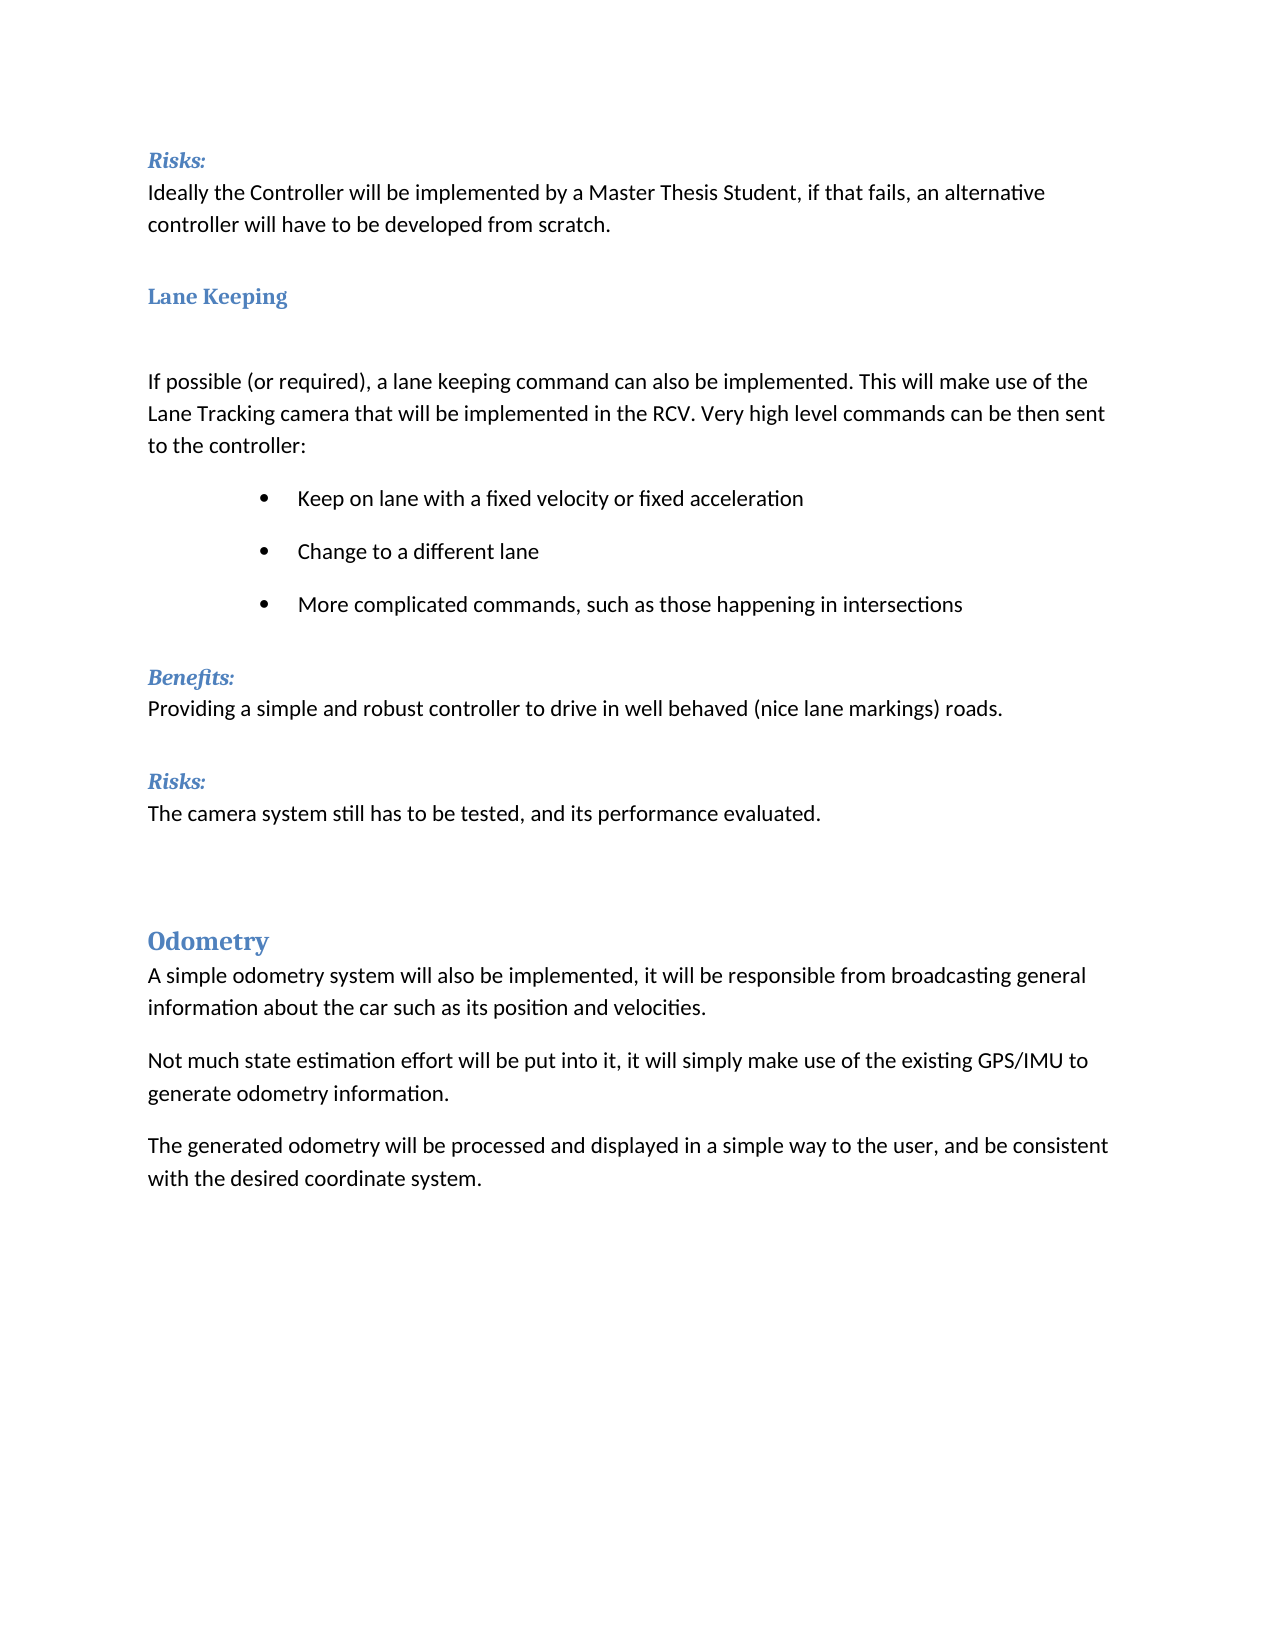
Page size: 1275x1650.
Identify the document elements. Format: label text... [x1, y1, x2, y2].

text Ideally the Controller will be implemented by a Master Thesis Student, if that fails, an alternative controller will have to be developed from scratch. [148, 178, 1127, 238]
subtitle Risks: [148, 148, 1127, 174]
list Keep on lane with a fixed velocity or fixed acceleration [260, 484, 1127, 512]
list More complicated commands, such as those happening in intersections [260, 591, 1127, 618]
text If possible (or required), a lane keeping command can also be implemented. This will make use of the Lane Tracking camera that will be implemented in the RCV. Very high level commands can be then sent to the controller: [148, 367, 1127, 459]
list Change to a different lane [260, 537, 1127, 566]
text The camera system still has to be tested, and its performance evaluated. [148, 799, 1127, 827]
subtitle Risks: [148, 768, 1127, 795]
text Not much state estimation effort will be put into it, it will simply make use of the existing GPS/IMU to generate odometry information. [148, 1046, 1127, 1107]
subtitle Lane Keeping [148, 284, 1127, 310]
text The generated odometry will be processed and displayed in a simple way to the user, and be consistent with the desired coordinate system. [148, 1132, 1127, 1192]
text Providing a simple and robust controller to drive in well behaved (nice lane markings) roads. [148, 694, 1127, 723]
text A simple odometry system will also be implemented, it will be responsible from broadcasting general information about the car such as its position and velocities. [148, 961, 1127, 1021]
subtitle Odometry [148, 926, 1127, 957]
subtitle Benefits: [148, 664, 1127, 691]
